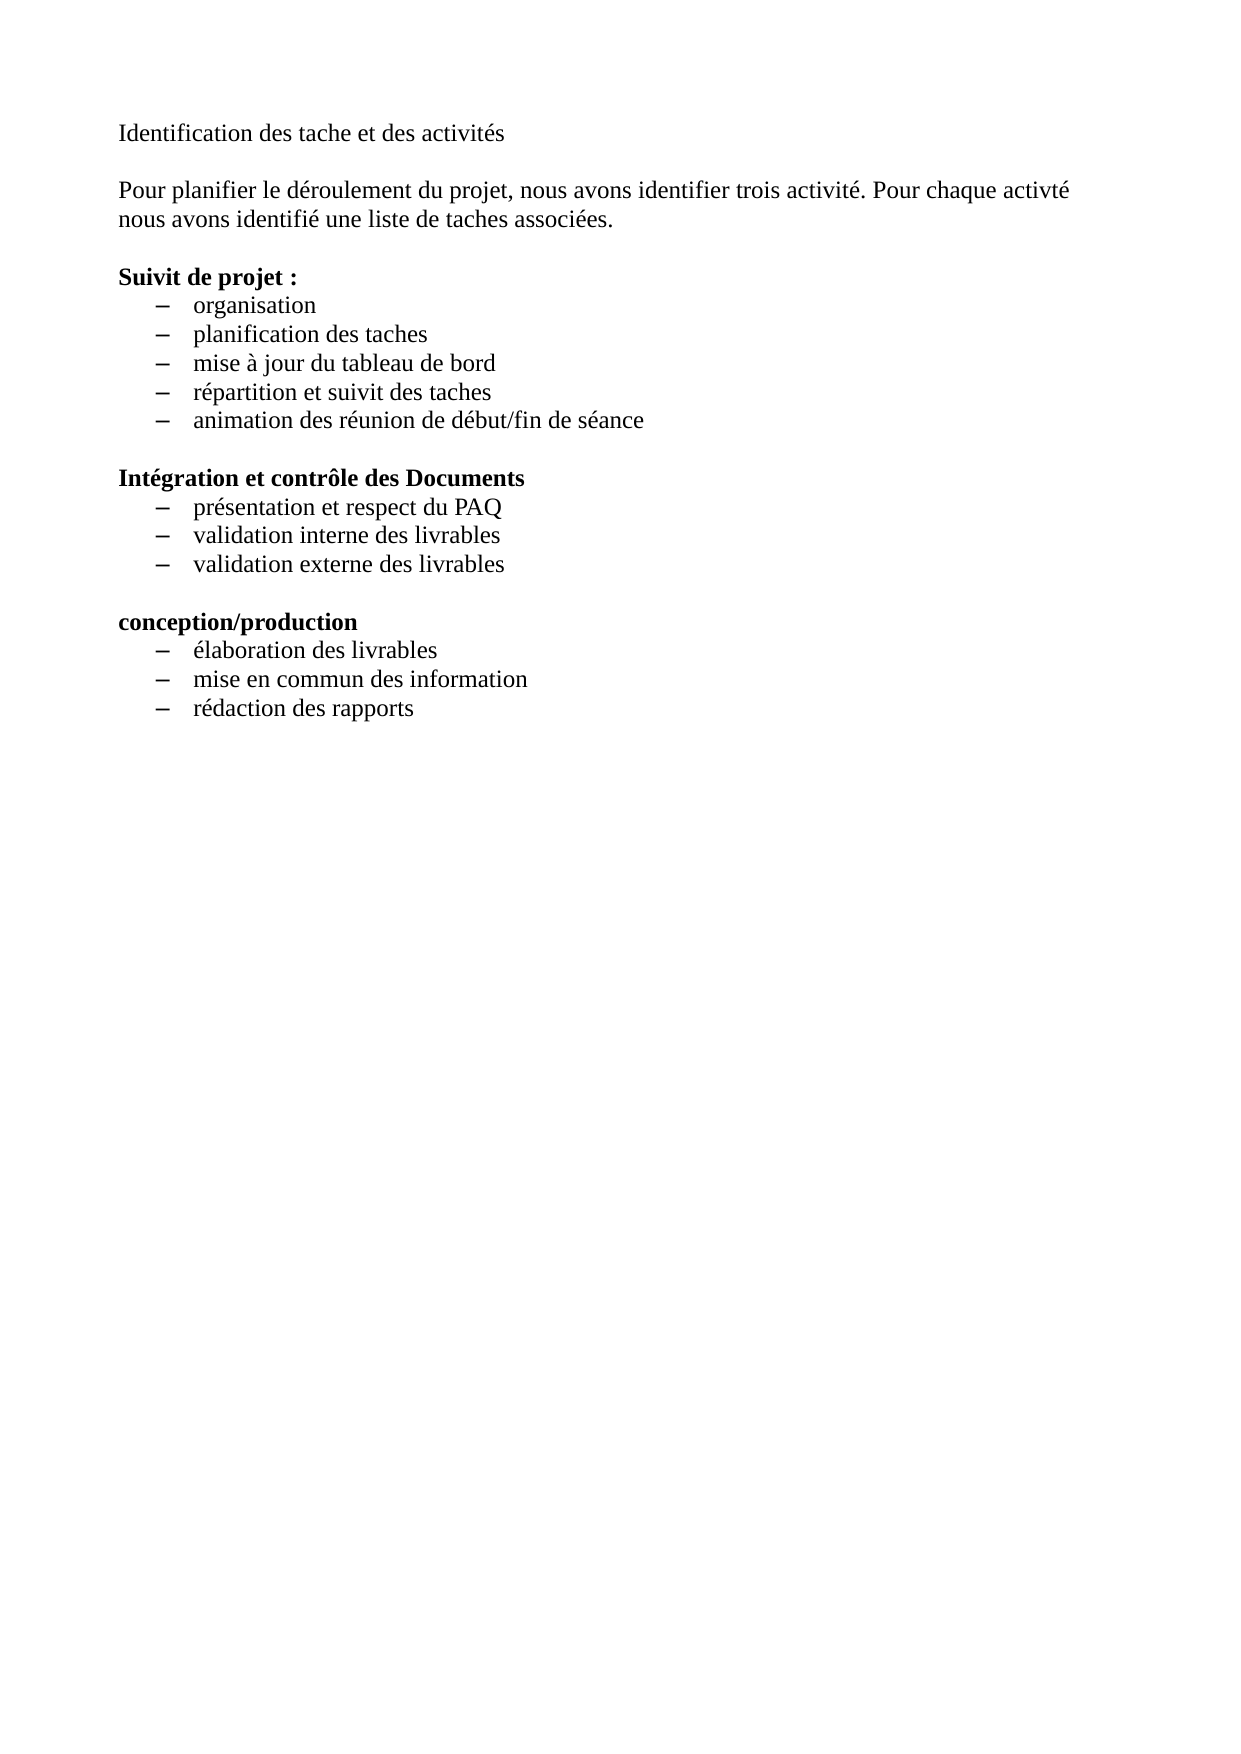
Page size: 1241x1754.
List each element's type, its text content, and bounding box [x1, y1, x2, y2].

text Identification des tache et des activités [118, 118, 1122, 147]
list planification des taches [156, 319, 1122, 348]
text Pour planifier le déroulement du projet, nous avons identifier trois activité. Pour chaque activté nous avons identifié une liste de taches associées. [118, 176, 1122, 233]
list mise en commun des information [156, 664, 1122, 693]
list validation externe des livrables [156, 549, 1122, 578]
list rédaction des rapports [156, 693, 1122, 722]
text Suivit de projet : [118, 262, 1122, 291]
list validation interne des livrables [156, 521, 1122, 549]
text conception/production [118, 607, 1122, 636]
list organisation [156, 291, 1122, 319]
text Intégration et contrôle des Documents [118, 463, 1122, 492]
list animation des réunion de début/fin de séance [156, 406, 1122, 434]
list présentation et respect du PAQ [156, 492, 1122, 521]
list mise à jour du tableau de bord [156, 348, 1122, 377]
list répartition et suivit des taches [156, 377, 1122, 406]
list élaboration des livrables [156, 636, 1122, 664]
